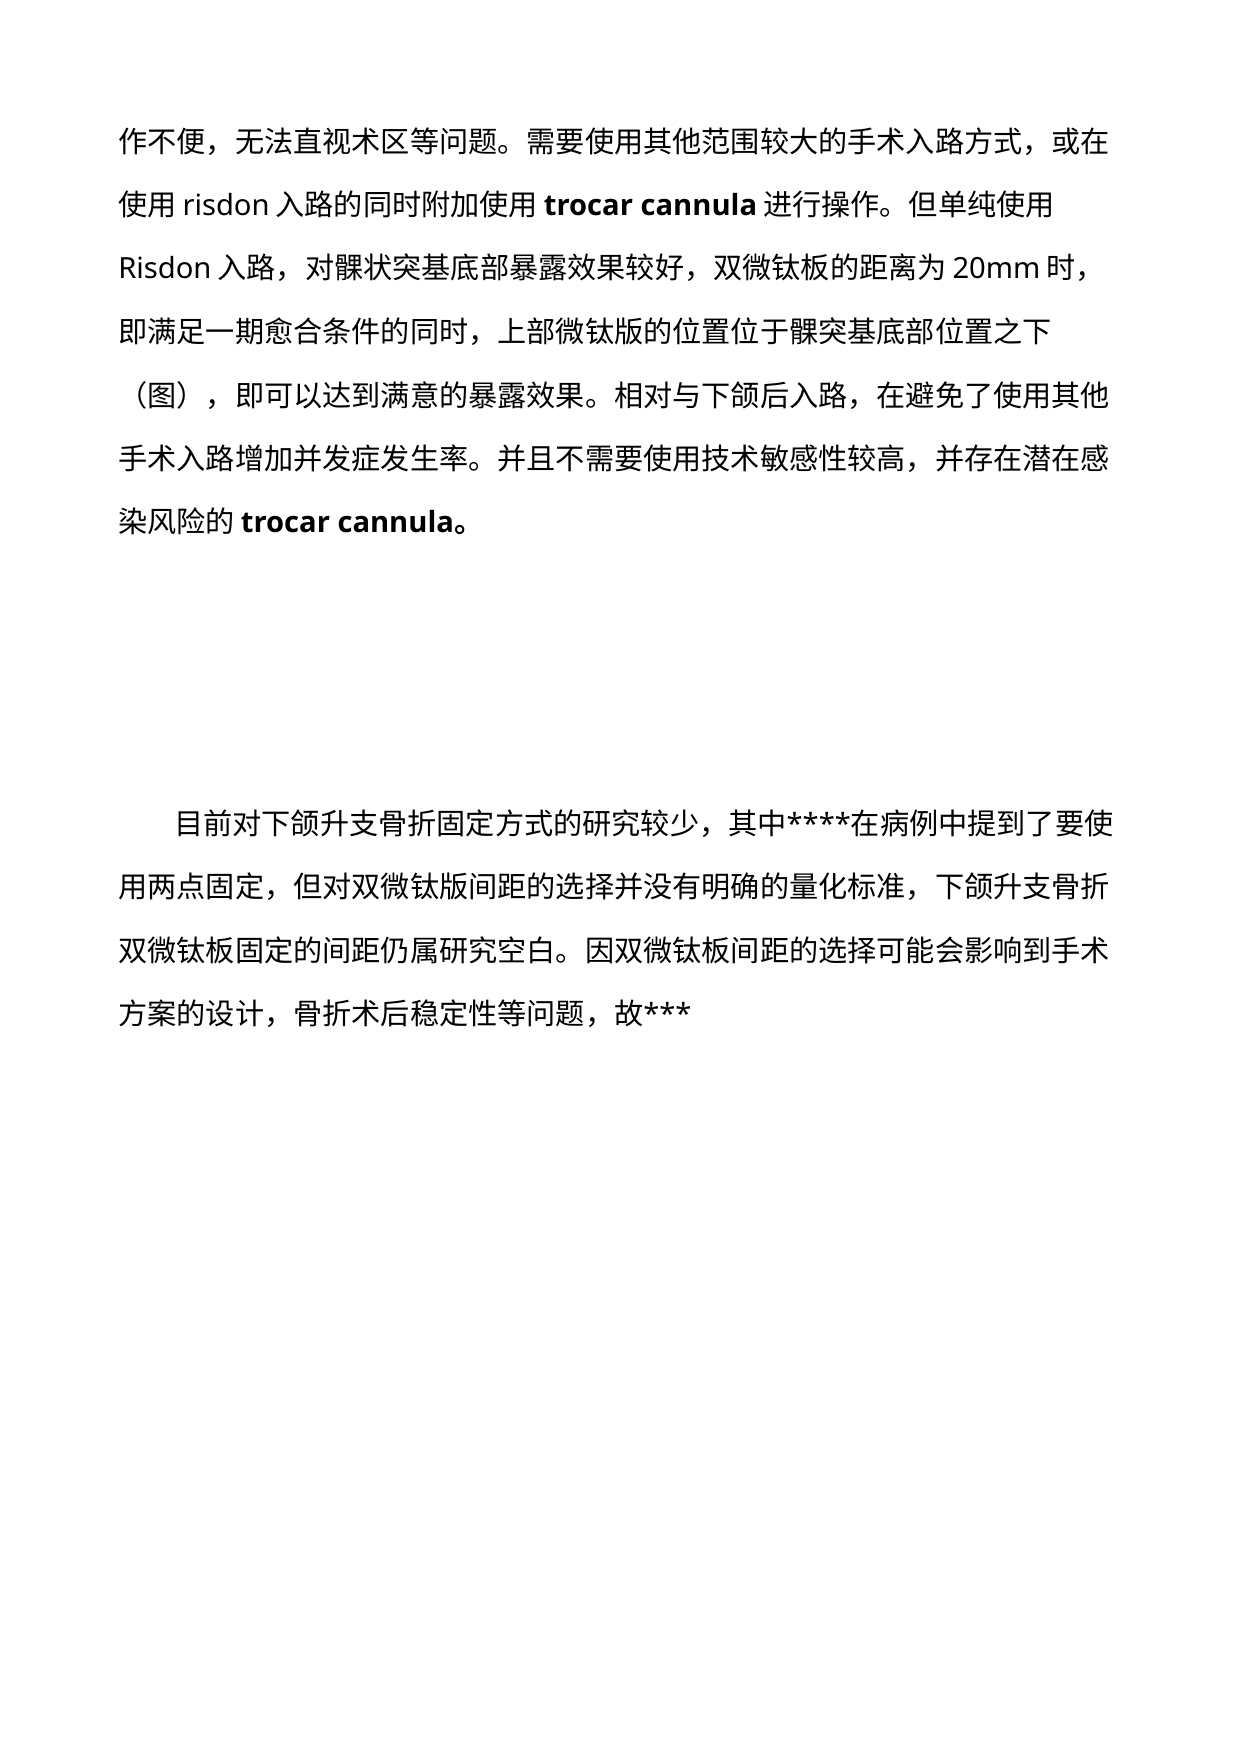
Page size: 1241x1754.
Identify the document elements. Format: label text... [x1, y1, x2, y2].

text 目前对下颌升支骨折固定方式的研究较少，其中****在病例中提到了要使用两点固定，但对双微钛版间距的选择并没有明确的量化标准，下颌升支骨折双微钛板固定的间距仍属研究空白。因双微钛板间距的选择可能会影响到手术方案的设计，骨折术后稳定性等问题，故*** [118, 800, 1122, 1033]
text 作不便，无法直视术区等问题。需要使用其他范围较大的手术入路方式，或在使用risdon入路的同时附加使用trocar cannula进行操作。但单纯使用Risdon入路，对髁状突基底部暴露效果较好，双微钛板的距离为20mm时，即满足一期愈合条件的同时，上部微钛版的位置位于髁突基底部位置之下（图），即可以达到满意的暴露效果。相对与下颌后入路，在避免了使用其他手术入路增加并发症发生率。并且不需要使用技术敏感性较高，并存在潜在感染风险的trocar cannula。 [118, 118, 1122, 541]
